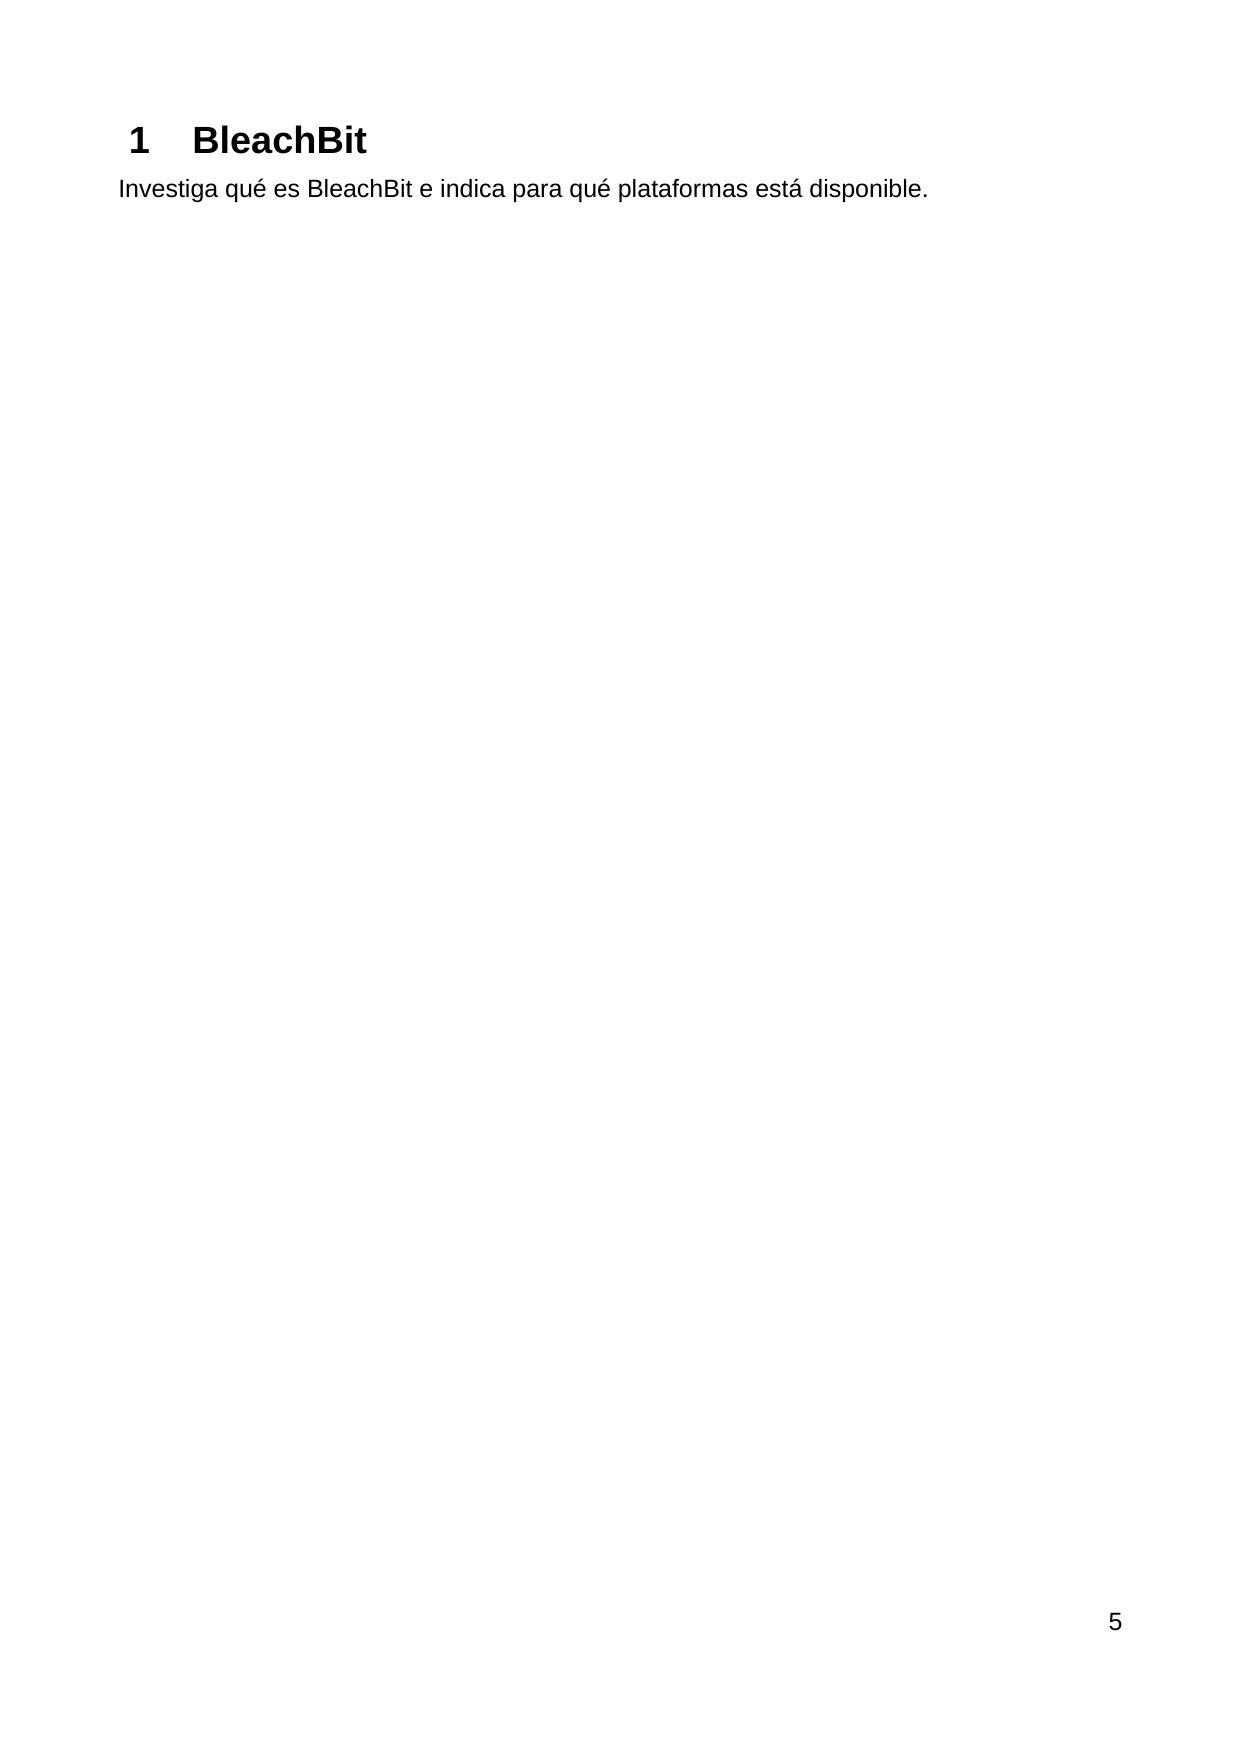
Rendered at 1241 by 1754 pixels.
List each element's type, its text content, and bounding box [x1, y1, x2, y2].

subtitle BleachBit [118, 118, 1122, 162]
text Investiga qué es BleachBit e indica para qué plataformas está disponible. [118, 174, 1122, 203]
